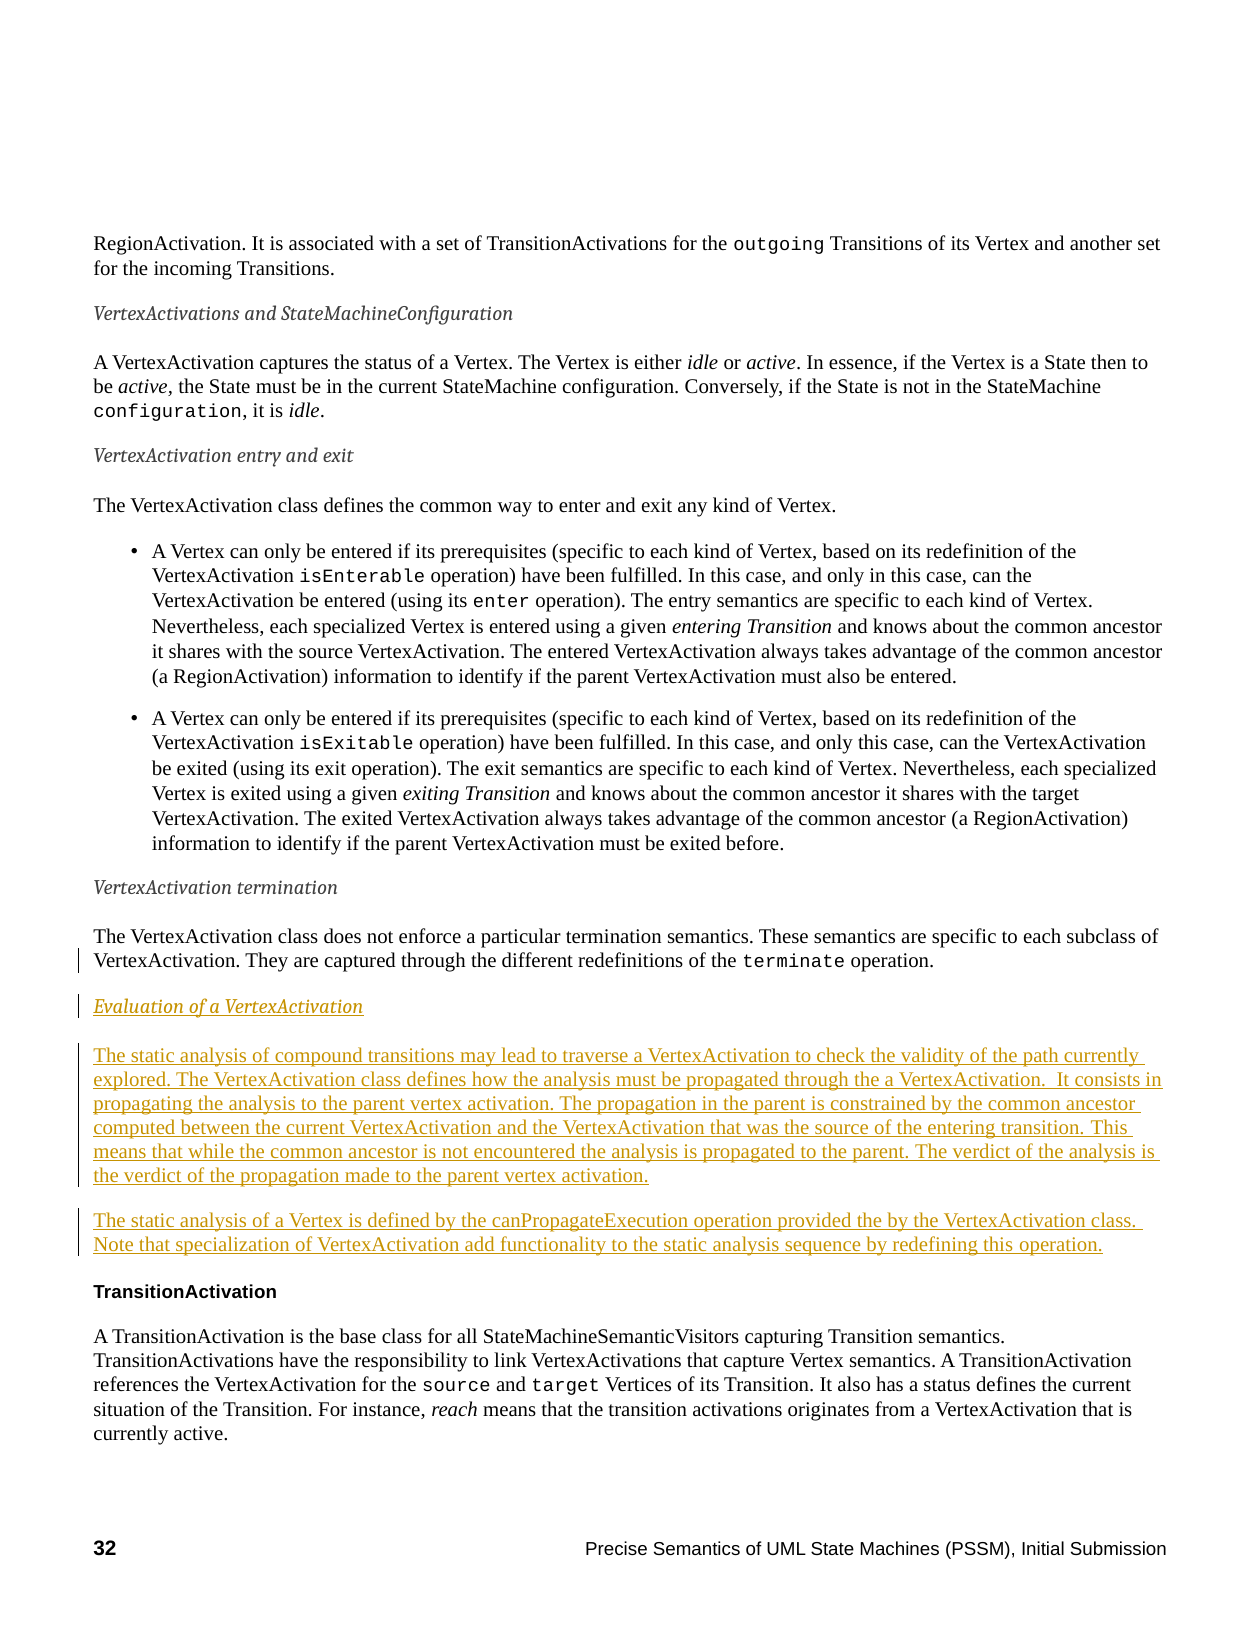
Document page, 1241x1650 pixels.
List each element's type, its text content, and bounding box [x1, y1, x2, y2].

text The static analysis of compound transitions may lead to traverse a VertexActivation to check the validity of the path currently explored. The VertexActivation class defines how the analysis must be propagated through the a VertexActivation. It consists in propagating the analysis to the parent vertex activation. The propagation in the parent is constrained by the common ancestor computed between the current VertexActivation and the VertexActivation that was the source of the entering transition. This means that while the common ancestor is not encountered the analysis is propagated to the parent. The verdict of the analysis is the verdict of the propagation made to the parent vertex activation. [93, 1043, 1164, 1187]
text The static analysis of a Vertex is defined by the canPropagateExecution operation provided the by the VertexActivation class. Note that specialization of VertexActivation add functionality to the static analysis sequence by redefining this operation. [93, 1208, 1164, 1256]
text The VertexActivation class defines the common way to enter and exit any kind of Vertex. [93, 493, 1164, 517]
list A Vertex can only be entered if its prerequisites (specific to each kind of Vertex, based on its redefinition of the VertexActivation isExitable operation) have been fulfilled. In this case, and only this case, can the VertexActivation be exited (using its exit operation). The exit semantics are specific to each kind of Vertex. Nevertheless, each specialized Vertex is exited using a given exiting Transition and knows about the common ancestor it shares with the target VertexActivation. The exited VertexActivation always takes advantage of the common ancestor (a RegionActivation) information to identify if the parent VertexActivation must be exited before. [131, 704, 1164, 855]
subtitle VertexActivations and StateMachineConfiguration [93, 301, 1164, 325]
text RegionActivation. It is associated with a set of TransitionActivations for the outgoing Transitions of its Vertex and another set for the incoming Transitions. [93, 231, 1164, 280]
text A TransitionActivation is the base class for all StateMachineSemanticVisitors capturing Transition semantics. TransitionActivations have the responsibility to link VertexActivations that capture Vertex semantics. A TransitionActivation references the VertexActivation for the source and target Vertices of its Transition. It also has a status defines the current situation of the Transition. For instance, reach means that the transition activations originates from a VertexActivation that is currently active. [93, 1324, 1164, 1445]
subtitle VertexActivation entry and exit [93, 444, 1164, 468]
subtitle TransitionActivation [93, 1281, 1164, 1303]
text A VertexActivation captures the status of a Vertex. The Vertex is either idle or active. In essence, if the Vertex is a State then to be active, the State must be in the current StateMachine configuration. Conversely, if the State is not in the StateMachine configuration, it is idle. [93, 350, 1164, 423]
subtitle Evaluation of a VertexActivation [93, 994, 1164, 1018]
text The VertexActivation class does not enforce a particular termination semantics. These semantics are specific to each subclass of VertexActivation. They are captured through the different redefinitions of the terminate operation. [93, 924, 1164, 973]
list A Vertex can only be entered if its prerequisites (specific to each kind of Vertex, based on its redefinition of the VertexActivation isEnterable operation) have been fulfilled. In this case, and only in this case, can the VertexActivation be entered (using its enter operation). The entry semantics are specific to each kind of Vertex. Nevertheless, each specialized Vertex is entered using a given entering Transition and knows about the common ancestor it shares with the source VertexActivation. The entered VertexActivation always takes advantage of the common ancestor (a RegionActivation) information to identify if the parent VertexActivation must also be entered. [131, 538, 1164, 688]
subtitle VertexActivation termination [93, 876, 1164, 899]
